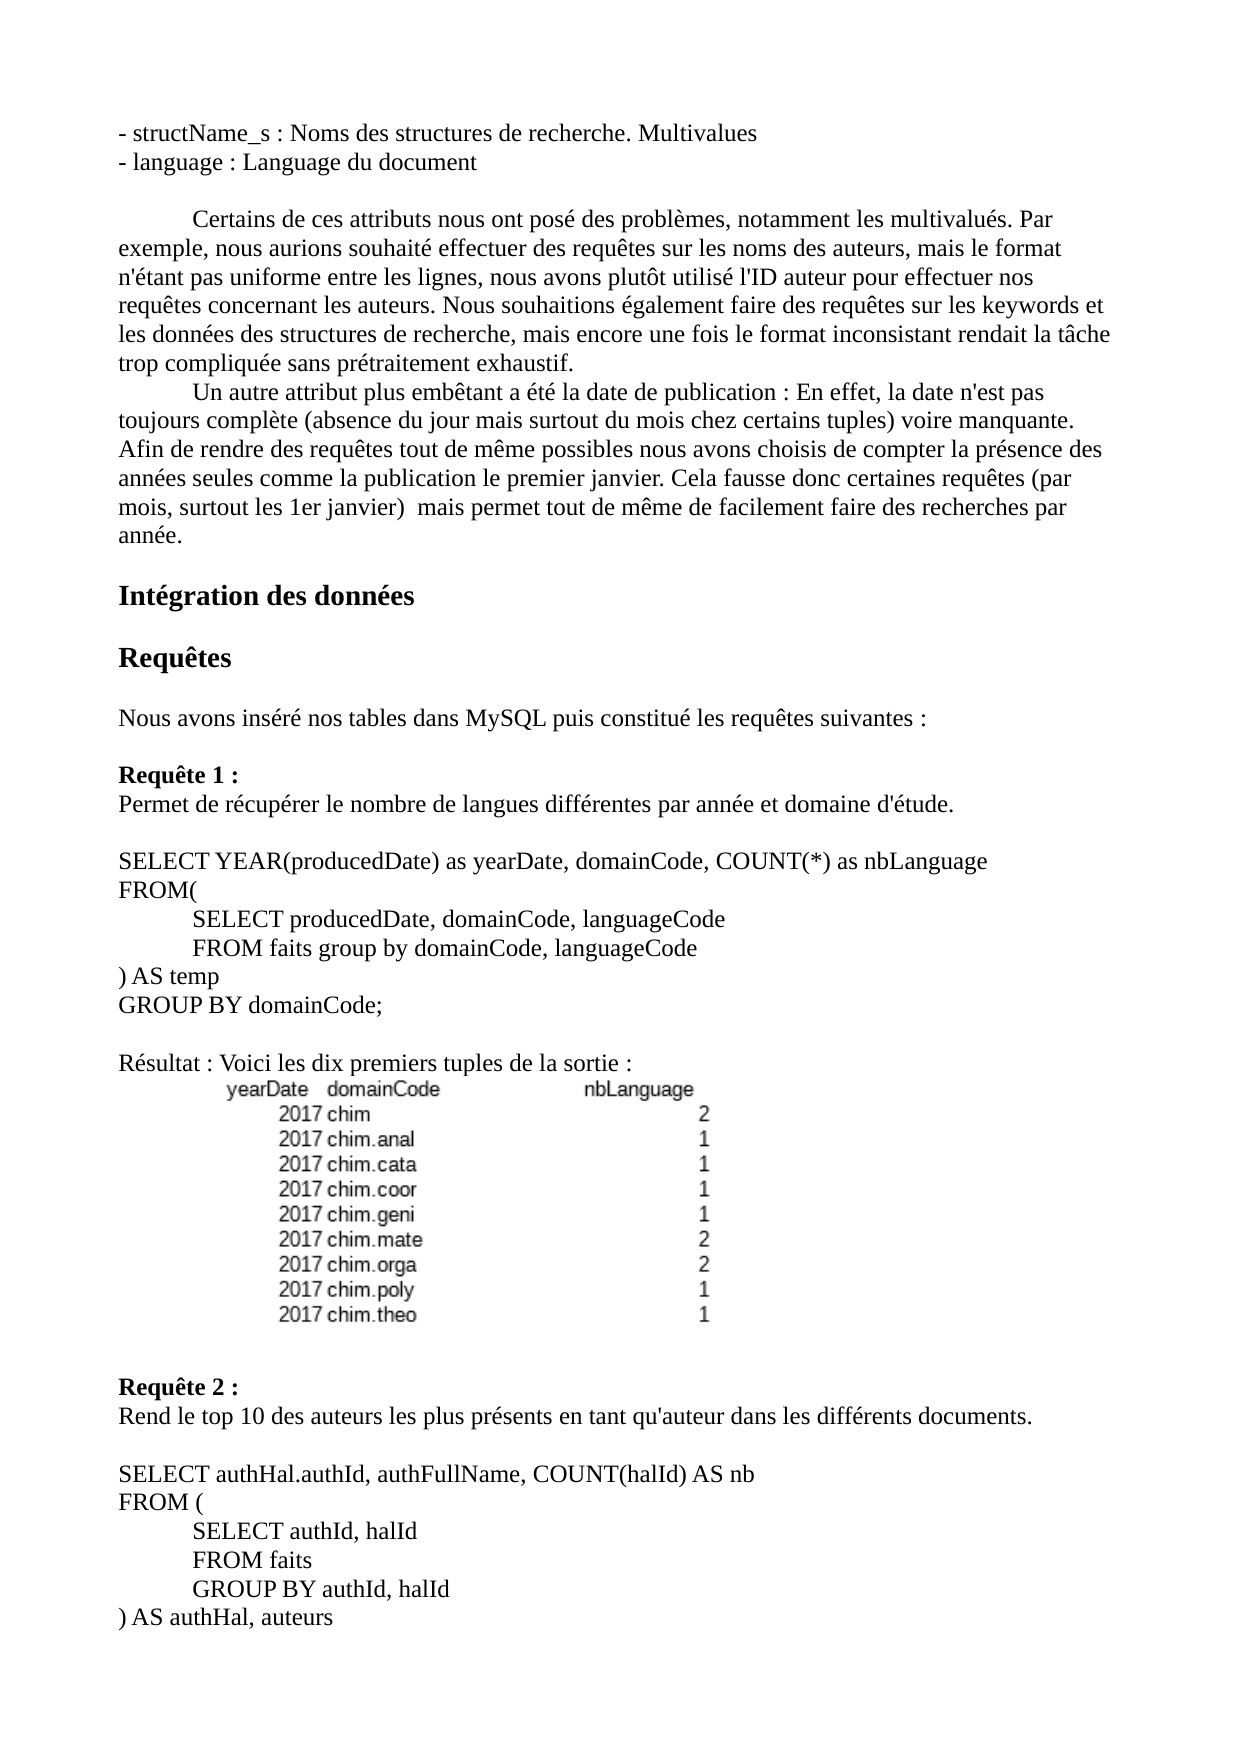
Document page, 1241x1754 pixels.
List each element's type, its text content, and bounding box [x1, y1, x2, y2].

text Nous avons inséré nos tables dans MySQL puis constitué les requêtes suivantes : [118, 703, 1122, 731]
text ) AS temp [118, 961, 1122, 990]
text - language : Language du document [118, 147, 1122, 176]
text - structName_s : Noms des structures de recherche. Multivalues [118, 118, 1122, 147]
text FROM faits [118, 1545, 1122, 1574]
text Requête 1 : [118, 760, 1122, 789]
text GROUP BY domainCode; [118, 990, 1122, 1019]
text SELECT authHal.authId, authFullName, COUNT(halId) AS nb [118, 1459, 1122, 1487]
text SELECT authId, halId [118, 1516, 1122, 1545]
text Requête 2 : [118, 1372, 1122, 1401]
picture [224, 1076, 715, 1344]
text SELECT producedDate, domainCode, languageCode [118, 904, 1122, 933]
text FROM( [118, 875, 1122, 904]
text Intégration des données [118, 578, 1122, 612]
text GROUP BY authId, halId [118, 1574, 1122, 1602]
text FROM faits group by domainCode, languageCode [118, 933, 1122, 961]
text Permet de récupérer le nombre de langues différentes par année et domaine d'étude. [118, 789, 1122, 818]
text SELECT YEAR(producedDate) as yearDate, domainCode, COUNT(*) as nbLanguage [118, 846, 1122, 875]
text Un autre attribut plus embêtant a été la date de publication : En effet, la date n'est pas toujours complète (absence du jour mais surtout du mois chez certains tuples) voire manquante. Afin de rendre des requêtes tout de même possibles nous avons choisis de compter la présence des années seules comme la publication le premier janvier. Cela fausse donc certaines requêtes (par mois, surtout les 1er janvier) mais permet tout de même de facilement faire des recherches par année. [118, 377, 1122, 549]
text ) AS authHal, auteurs [118, 1602, 1122, 1631]
text Certains de ces attributs nous ont posé des problèmes, notamment les multivalués. Par exemple, nous aurions souhaité effectuer des requêtes sur les noms des auteurs, mais le format n'étant pas uniforme entre les lignes, nous avons plutôt utilisé l'ID auteur pour effectuer nos requêtes concernant les auteurs. Nous souhaitions également faire des requêtes sur les keywords et les données des structures de recherche, mais encore une fois le format inconsistant rendait la tâche trop compliquée sans prétraitement exhaustif. [118, 204, 1122, 377]
text Résultat : Voici les dix premiers tuples de la sortie : [118, 1048, 1122, 1076]
text FROM ( [118, 1487, 1122, 1516]
text Rend le top 10 des auteurs les plus présents en tant qu'auteur dans les différents documents. [118, 1401, 1122, 1430]
text Requêtes [118, 640, 1122, 674]
